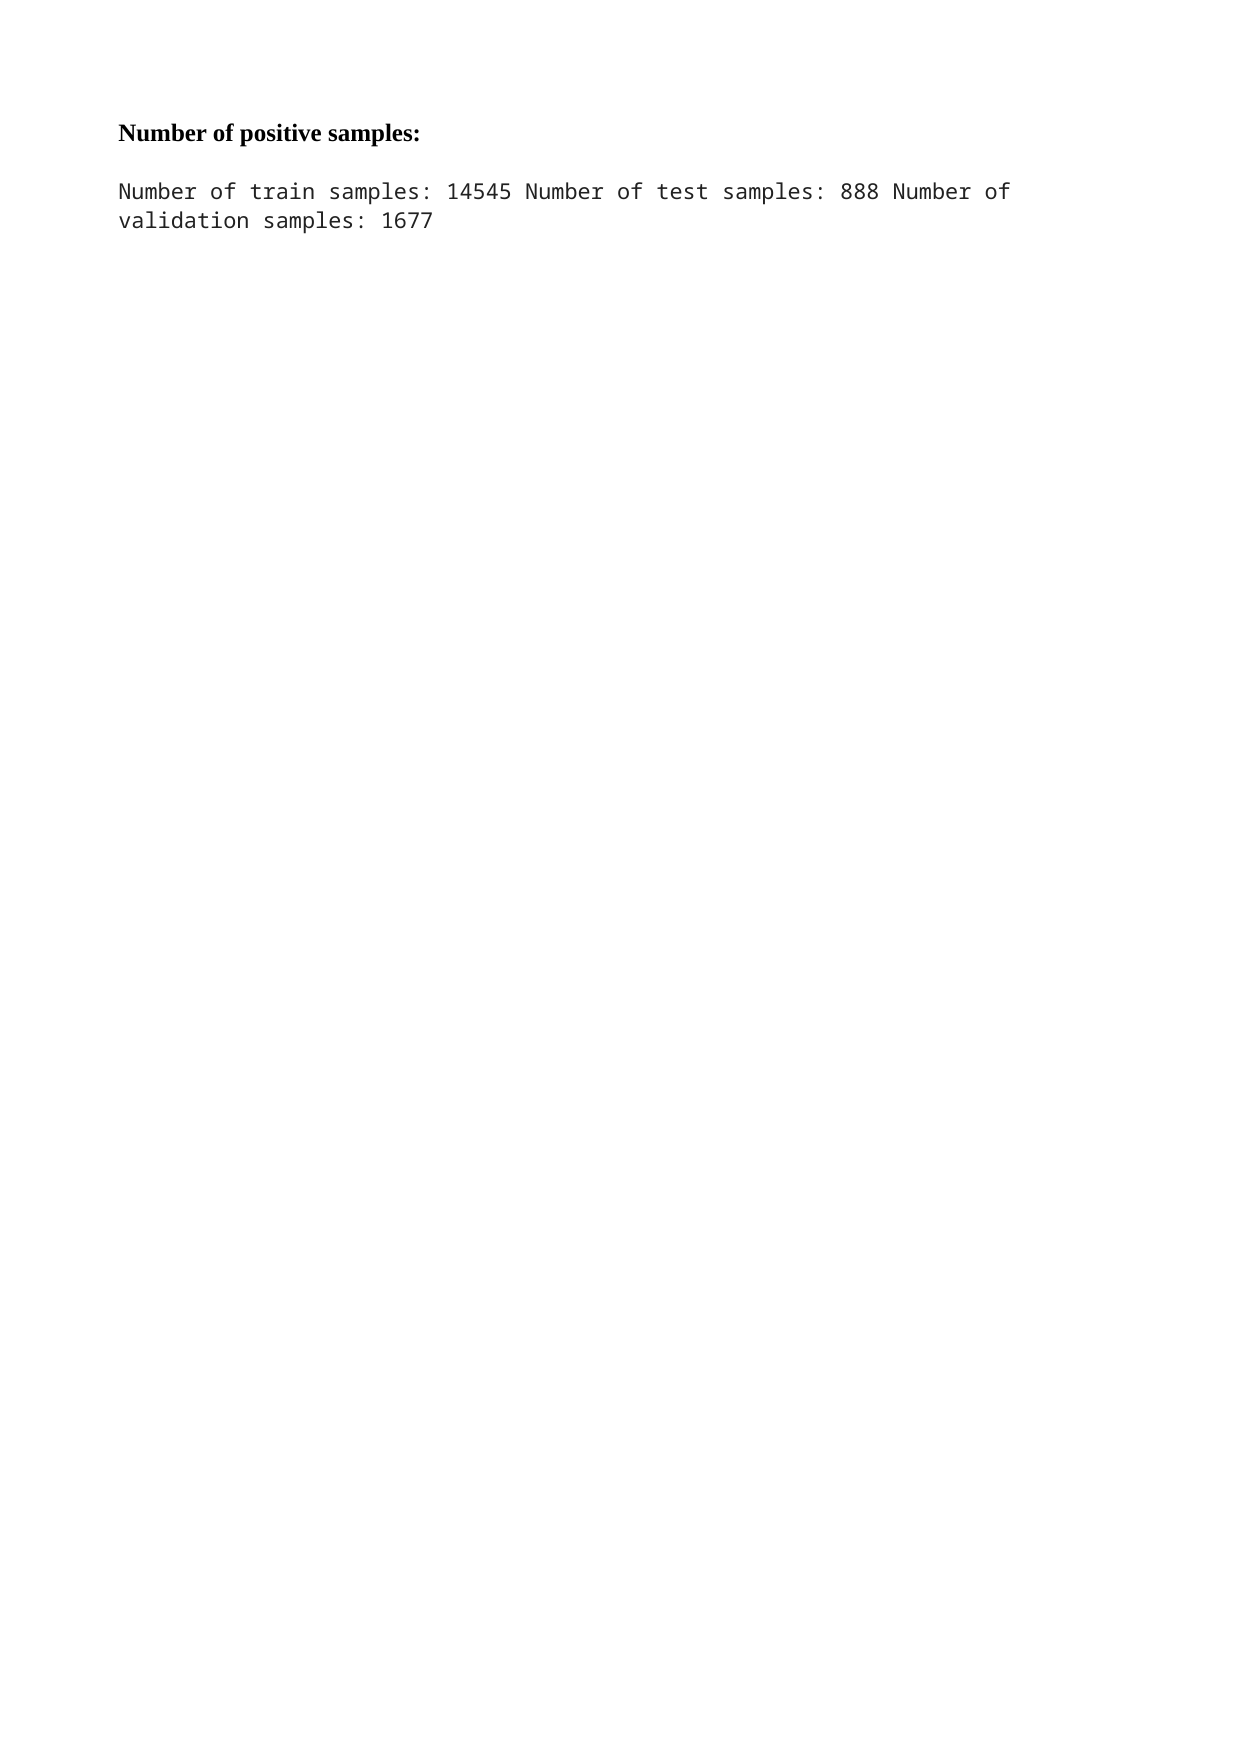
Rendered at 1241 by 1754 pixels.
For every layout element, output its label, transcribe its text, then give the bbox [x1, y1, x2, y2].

text Number of positive samples: [118, 118, 1122, 147]
text Number of train samples: 14545 Number of test samples: 888 Number of validation samples: 1677 [118, 176, 1122, 235]
